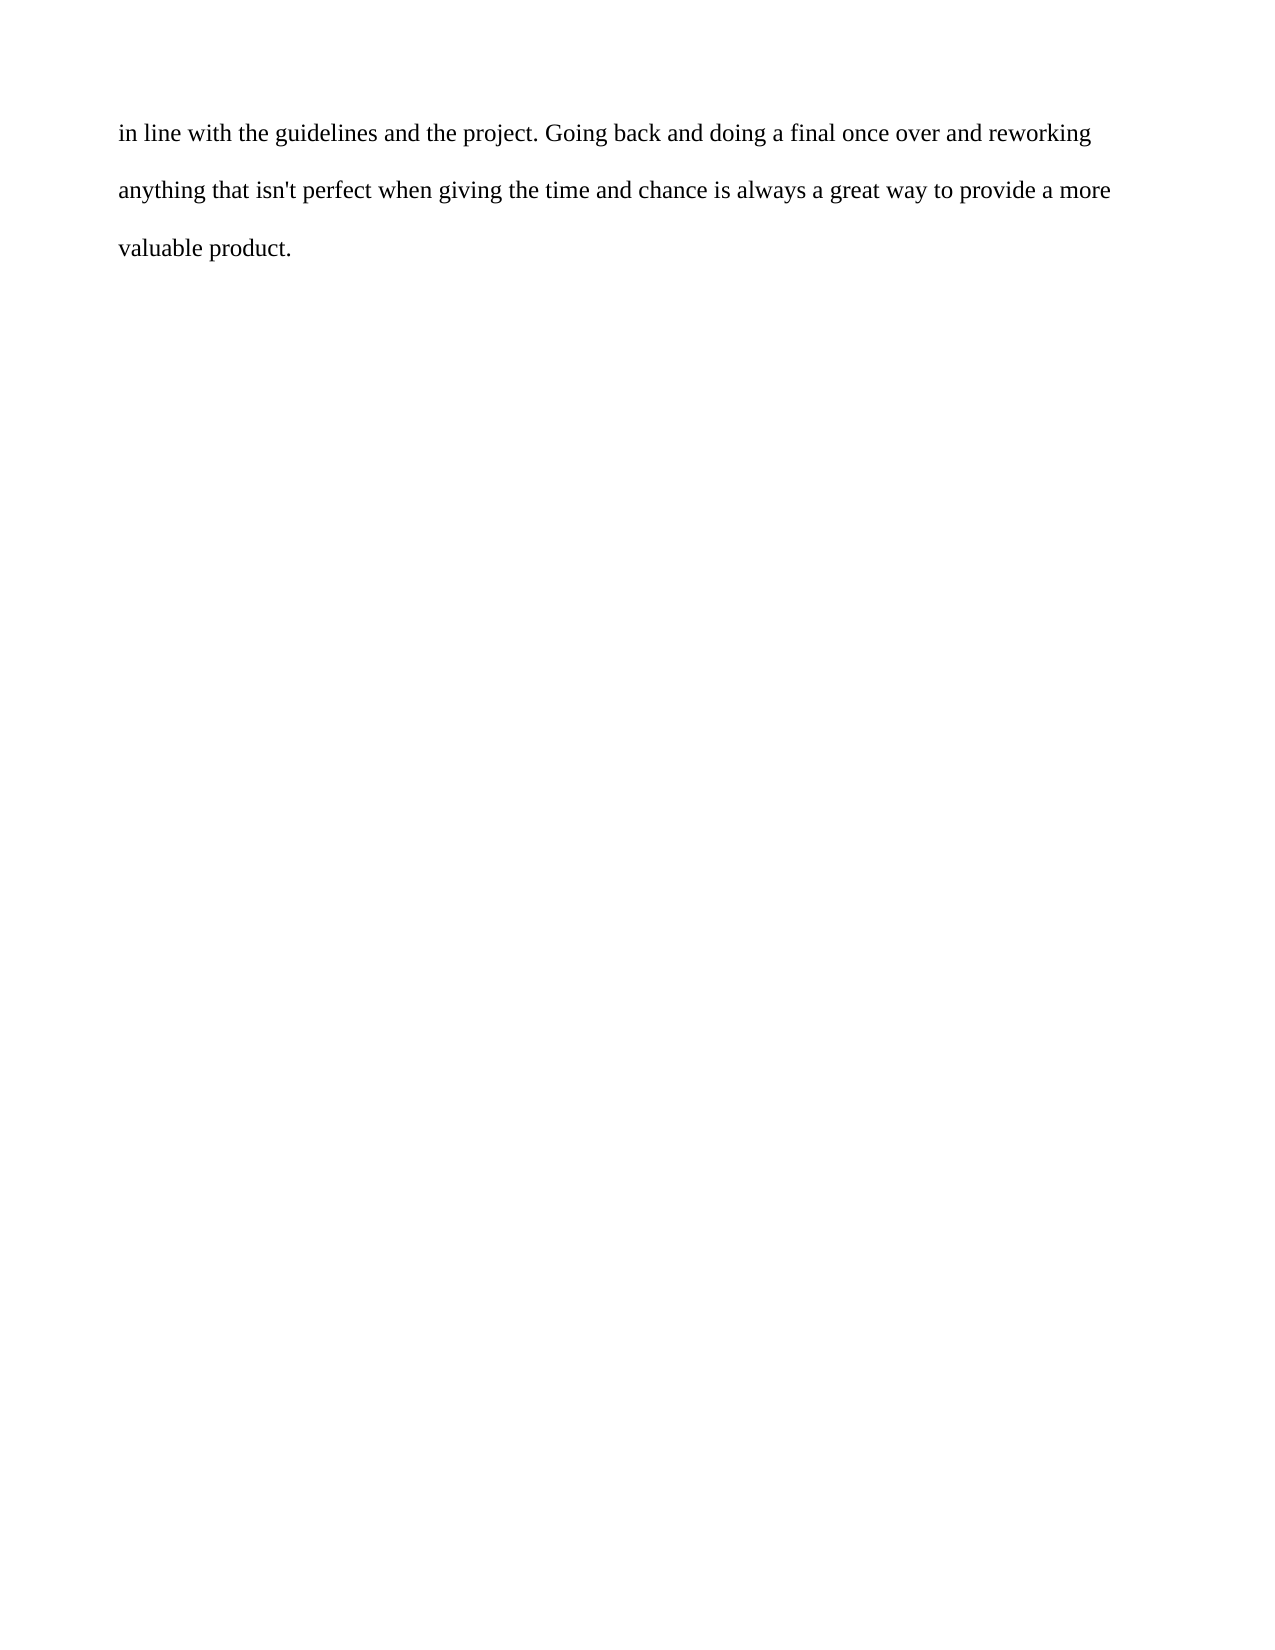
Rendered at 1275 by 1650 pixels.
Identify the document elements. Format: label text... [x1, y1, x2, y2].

text in line with the guidelines and the project. Going back and doing a final once over and reworking anything that isn't perfect when giving the time and chance is always a great way to provide a more valuable product. [118, 118, 1157, 262]
